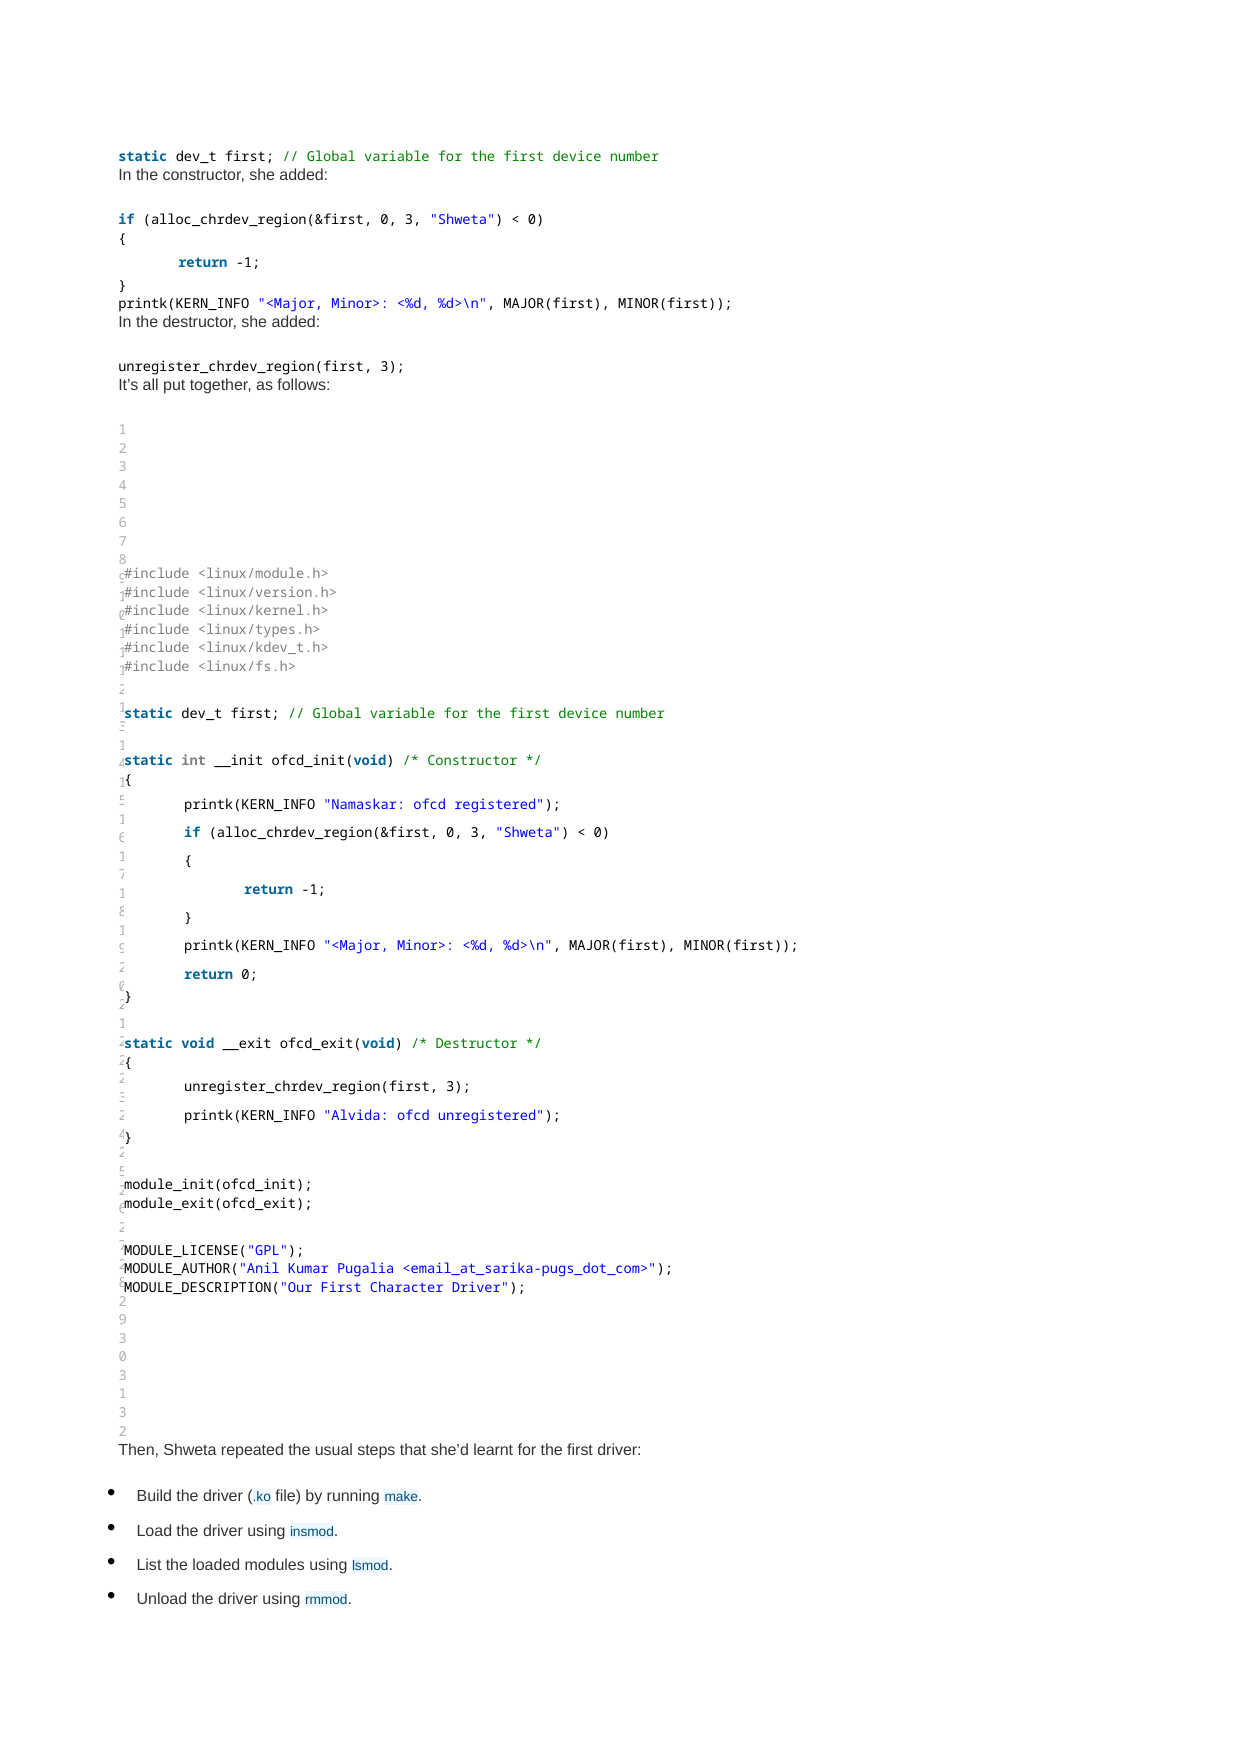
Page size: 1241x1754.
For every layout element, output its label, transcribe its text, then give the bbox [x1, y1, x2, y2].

text It’s all put together, as follows: [118, 376, 1122, 394]
text In the destructor, she added: [118, 312, 1122, 331]
list Build the driver (.ko file) by running make. [118, 1484, 1122, 1507]
table_header unregister_chrdev_region(first, 3); [118, 357, 1122, 376]
text Then, Shweta repeated the usual steps that she’d learnt for the first driver: [118, 1440, 1122, 1458]
table_header static dev_t first; // Global variable for the first device number [118, 118, 1122, 165]
table_header 1 2 3 4 5 6 7 8 9 10 11 12 13 14 15 16 17 18 19 20 21 22 23 24 25 26 27 28 29 30 31 32 [118, 420, 124, 1440]
list Load the driver using insmod. [118, 1519, 1122, 1541]
list List the loaded modules using lsmod. [118, 1553, 1122, 1575]
table_header #include <linux/module.h> #include <linux/version.h> #include <linux/kernel.h> #include <linux/types.h> #include <linux/kdev_t.h> #include <linux/fs.h> static dev_t first; // Global variable for the first device number static int __init ofcd_init(void) /* Constructor */ { printk(KERN_INFO "Namaskar: ofcd registered"); if (alloc_chrdev_region(&first, 0, 3, "Shweta") < 0) { return -1; } printk(KERN_INFO "<Major, Minor>: <%d, %d>\n", MAJOR(first), MINOR(first)); return 0; } static void __exit ofcd_exit(void) /* Destructor */ { unregister_chrdev_region(first, 3); printk(KERN_INFO "Alvida: ofcd unregistered"); } module_init(ofcd_init); module_exit(ofcd_exit); MODULE_LICENSE("GPL"); MODULE_AUTHOR("Anil Kumar Pugalia <email_at_sarika-pugs_dot_com>"); MODULE_DESCRIPTION("Our First Character Driver"); [124, 420, 1240, 1440]
list Unload the driver using rmmod. [118, 1587, 1122, 1609]
text In the constructor, she added: [118, 165, 1122, 184]
table_header if (alloc_chrdev_region(&first, 0, 3, "Shweta") < 0) { return -1; } printk(KERN_INFO "<Major, Minor>: <%d, %d>\n", MAJOR(first), MINOR(first)); [118, 210, 1122, 312]
